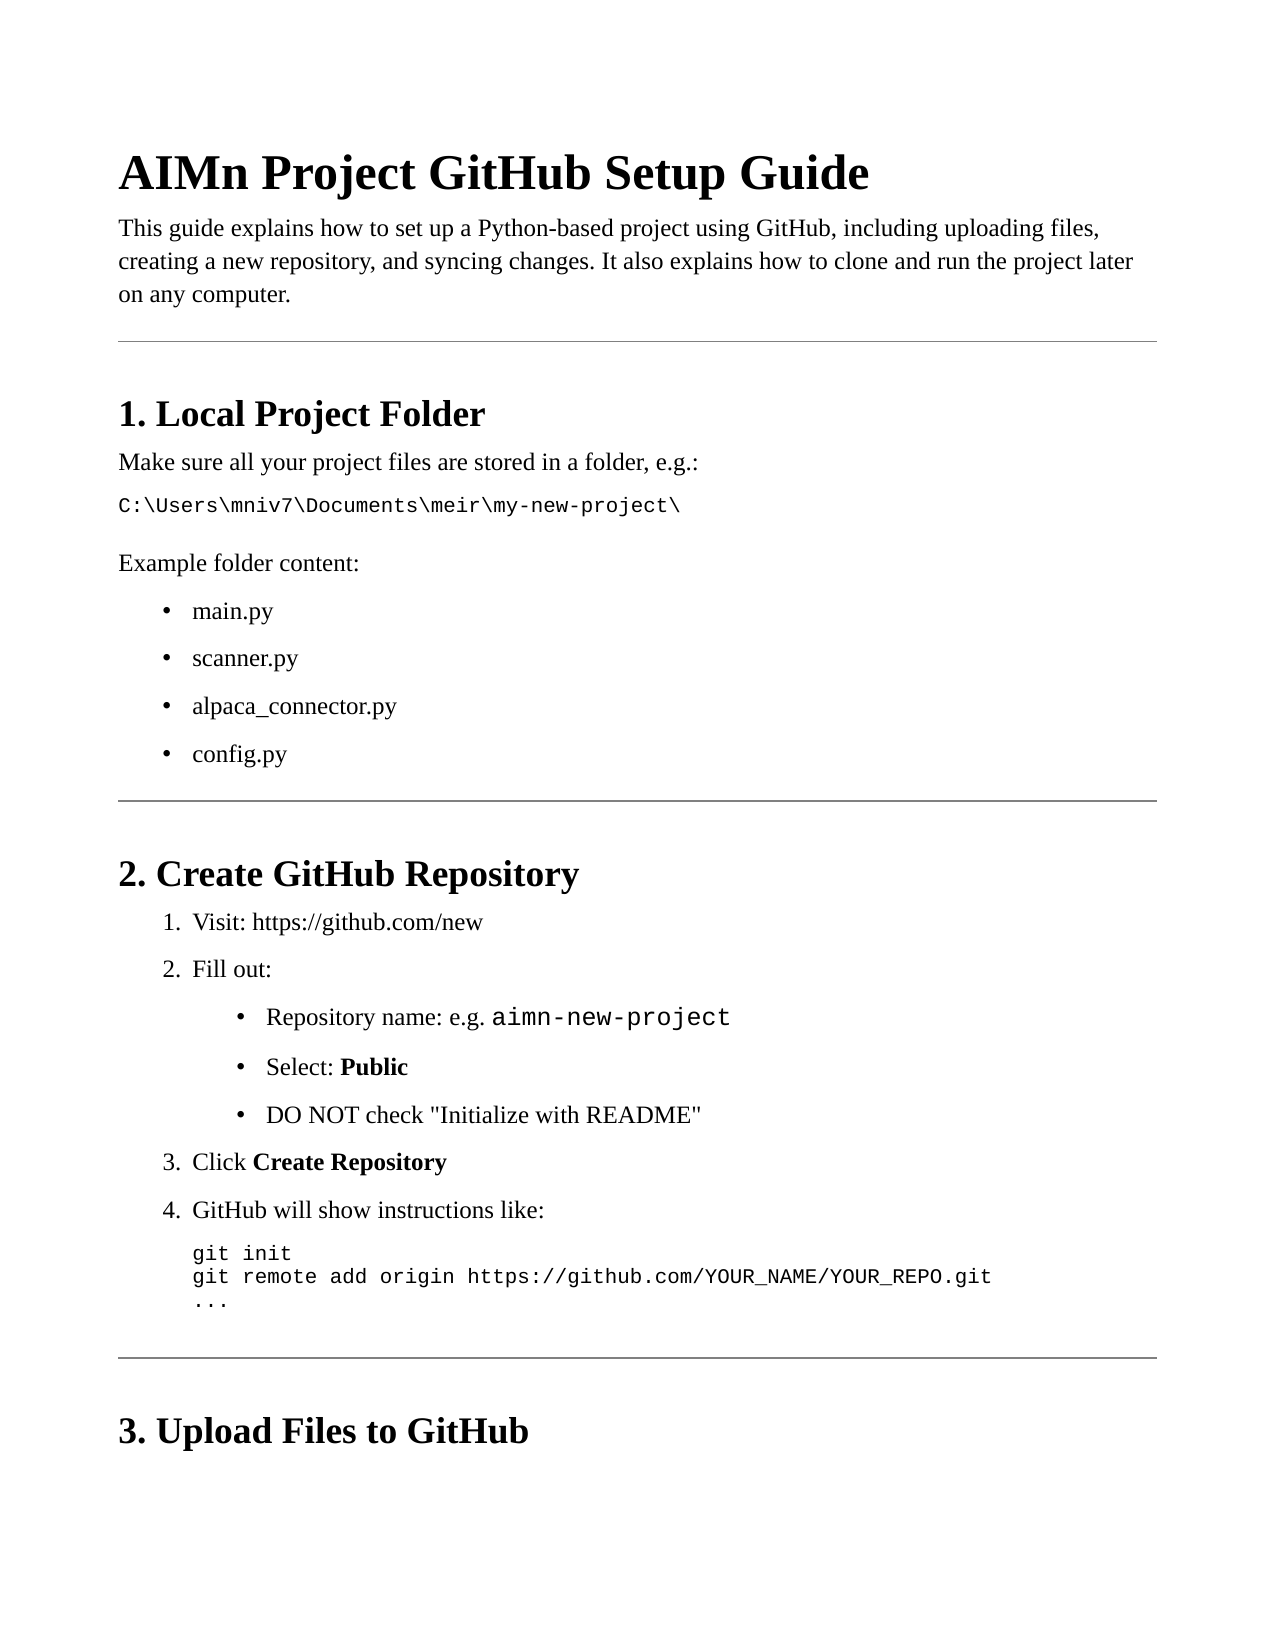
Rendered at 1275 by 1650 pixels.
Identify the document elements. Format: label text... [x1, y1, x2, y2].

subtitle 1. Local Project Folder [118, 392, 1157, 435]
list DO NOT check "Initialize with README" [236, 1100, 1157, 1128]
list ... [162, 1290, 1157, 1313]
subtitle 2. Create GitHub Repository [118, 851, 1157, 894]
list git init [162, 1243, 1157, 1266]
list GitHub will show instructions like: [162, 1195, 1157, 1224]
list git remote add origin https://github.com/YOUR_NAME/YOUR_REPO.git [162, 1266, 1157, 1290]
list scanner.py [162, 643, 1157, 672]
text Example folder content: [118, 548, 1157, 577]
list Repository name: e.g. aimn-new-project [236, 1002, 1157, 1033]
list config.py [162, 739, 1157, 767]
list Visit: https://github.com/new [162, 907, 1157, 936]
list main.py [162, 596, 1157, 624]
list alpaca_connector.py [162, 691, 1157, 720]
text Make sure all your project files are stored in a folder, e.g.: [118, 447, 1157, 476]
subtitle AIMn Project GitHub Setup Guide [118, 143, 1157, 201]
list Select: Public [236, 1052, 1157, 1081]
list Click Create Repository [162, 1147, 1157, 1176]
list Fill out: [162, 954, 1157, 983]
text C:\Users\mniv7\Documents\meir\my-new-project\ [118, 495, 1157, 519]
subtitle 3. Upload Files to GitHub [118, 1408, 1157, 1451]
text This guide explains how to set up a Python-based project using GitHub, including uploading files, creating a new repository, and syncing changes. It also explains how to clone and run the project later on any computer. [118, 213, 1157, 308]
